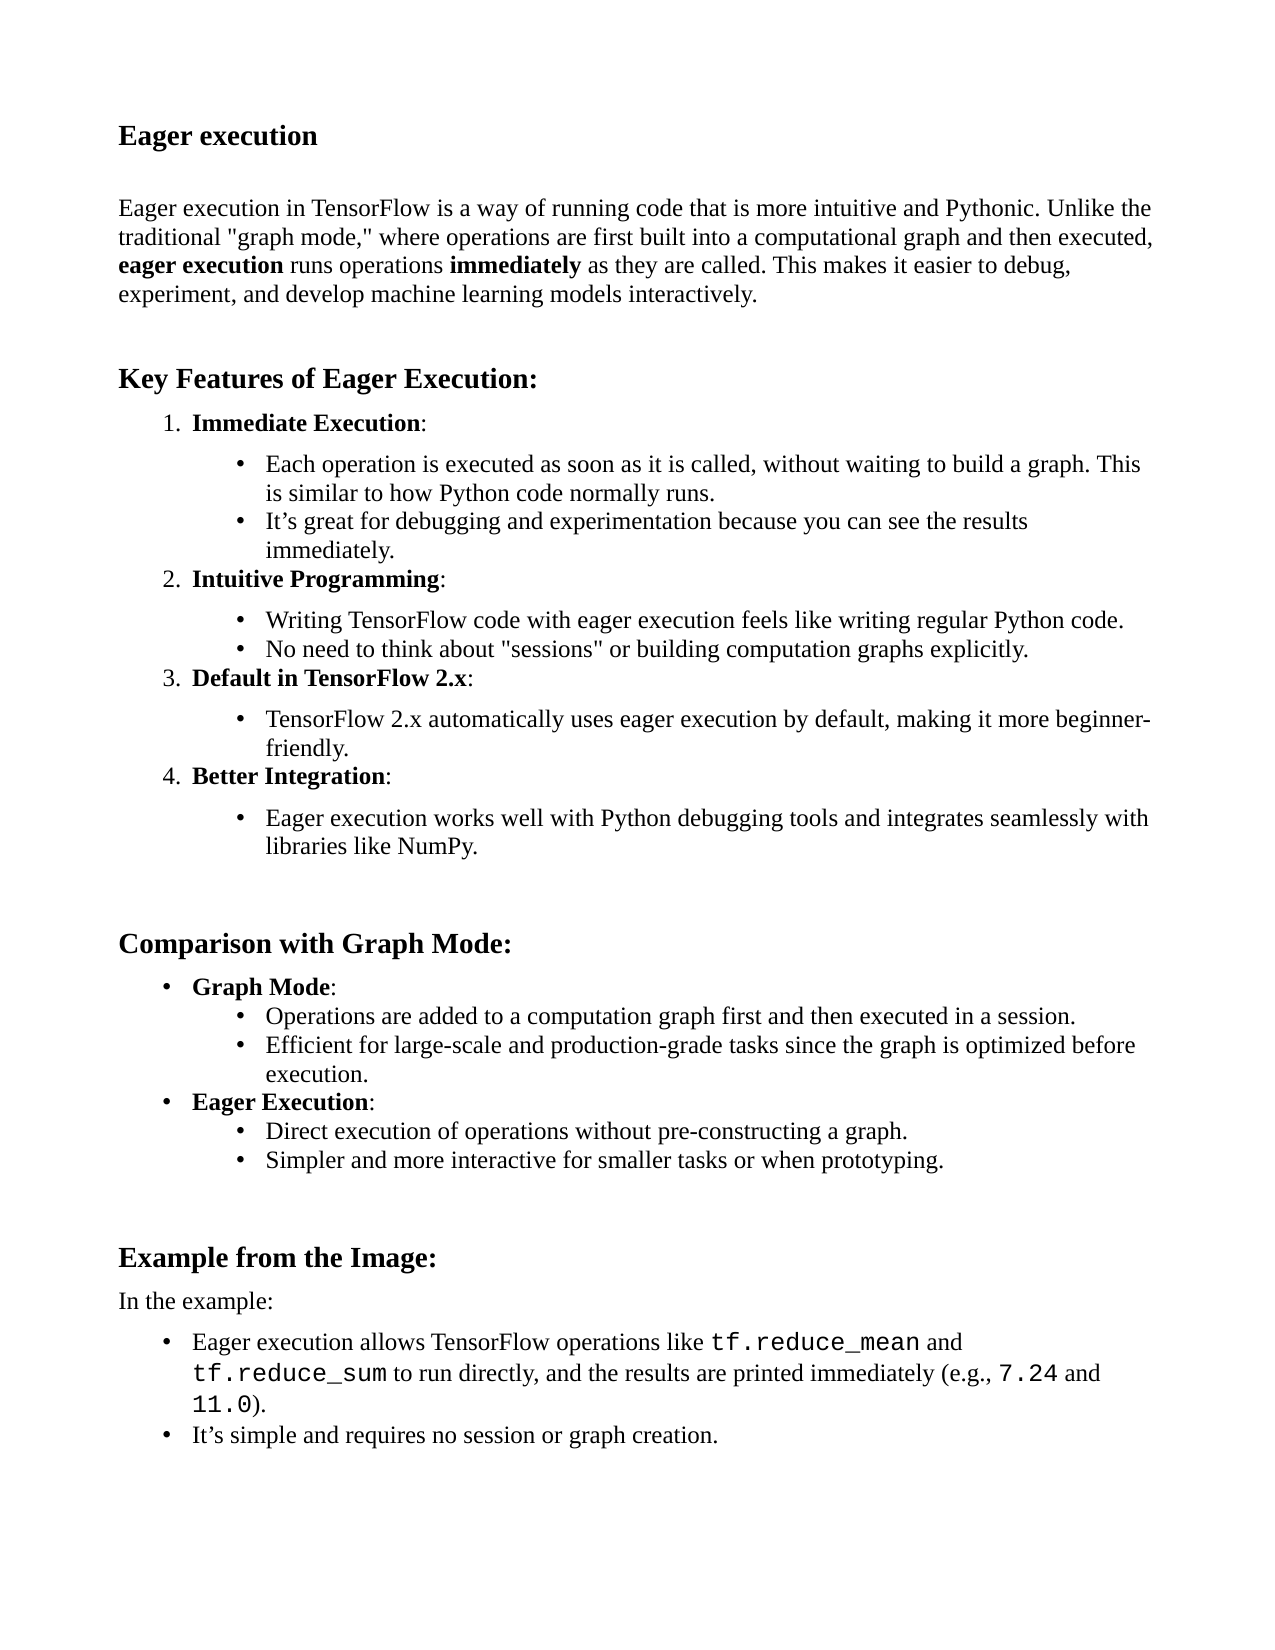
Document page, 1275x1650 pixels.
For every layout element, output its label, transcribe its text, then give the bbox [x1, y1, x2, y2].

list Simpler and more interactive for smaller tasks or when prototyping. [236, 1145, 1157, 1174]
list Graph Mode: [162, 972, 1157, 1001]
list Each operation is executed as soon as it is called, without waiting to build a graph. This is similar to how Python code normally runs. [236, 449, 1157, 506]
subtitle Comparison with Graph Mode: [118, 926, 1157, 960]
list Better Integration: [162, 761, 1157, 790]
list Writing TensorFlow code with eager execution feels like writing regular Python code. [236, 605, 1157, 634]
list It’s great for debugging and experimentation because you can see the results immediately. [236, 506, 1157, 564]
list Eager execution allows TensorFlow operations like tf.reduce_mean and tf.reduce_sum to run directly, and the results are printed immediately (e.g., 7.24 and 11.0). [162, 1327, 1157, 1420]
subtitle Eager execution [118, 118, 1157, 152]
list Default in TensorFlow 2.x: [162, 663, 1157, 691]
list Direct execution of operations without pre-constructing a graph. [236, 1116, 1157, 1145]
list Efficient for large-scale and production-grade tasks since the graph is optimized before execution. [236, 1030, 1157, 1087]
list Immediate Execution: [162, 408, 1157, 436]
list No need to think about "sessions" or building computation graphs explicitly. [236, 634, 1157, 663]
list Eager Execution: [162, 1087, 1157, 1116]
subtitle Key Features of Eager Execution: [118, 362, 1157, 395]
text In the example: [118, 1286, 1157, 1315]
text Eager execution in TensorFlow is a way of running code that is more intuitive and Pythonic. Unlike the traditional "graph mode," where operations are first built into a computational graph and then executed, eager execution runs operations immediately as they are called. This makes it easier to debug, experiment, and develop machine learning models interactively. [118, 193, 1157, 308]
list TensorFlow 2.x automatically uses eager execution by default, making it more beginner-friendly. [236, 704, 1157, 761]
list It’s simple and requires no session or graph creation. [162, 1420, 1157, 1448]
list Intuitive Programming: [162, 564, 1157, 593]
list Eager execution works well with Python debugging tools and integrates seamlessly with libraries like NumPy. [236, 803, 1157, 860]
list Operations are added to a computation graph first and then executed in a session. [236, 1001, 1157, 1030]
subtitle Example from the Image: [118, 1240, 1157, 1273]
